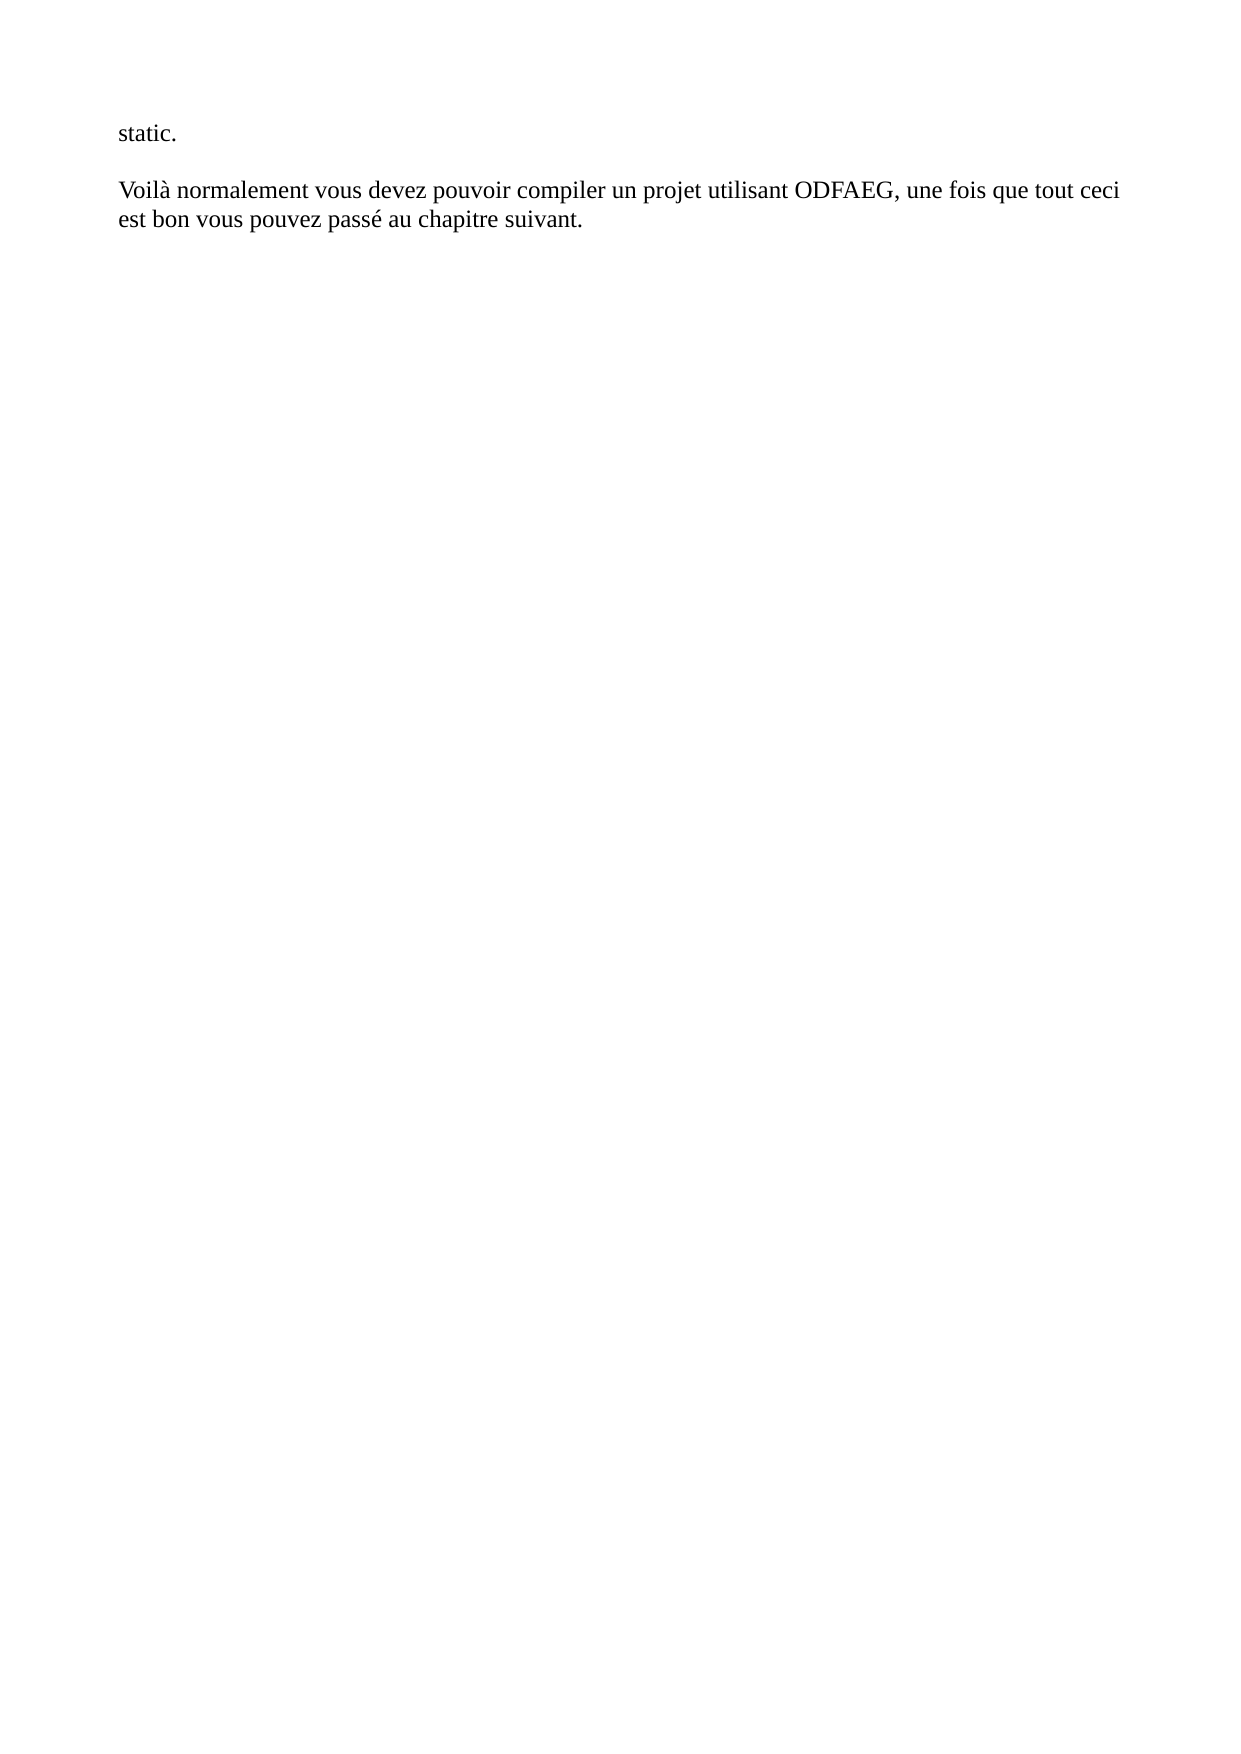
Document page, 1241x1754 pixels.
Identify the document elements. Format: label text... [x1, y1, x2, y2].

text static. [118, 118, 1122, 147]
text Voilà normalement vous devez pouvoir compiler un projet utilisant ODFAEG, une fois que tout ceci est bon vous pouvez passé au chapitre suivant. [118, 176, 1122, 233]
